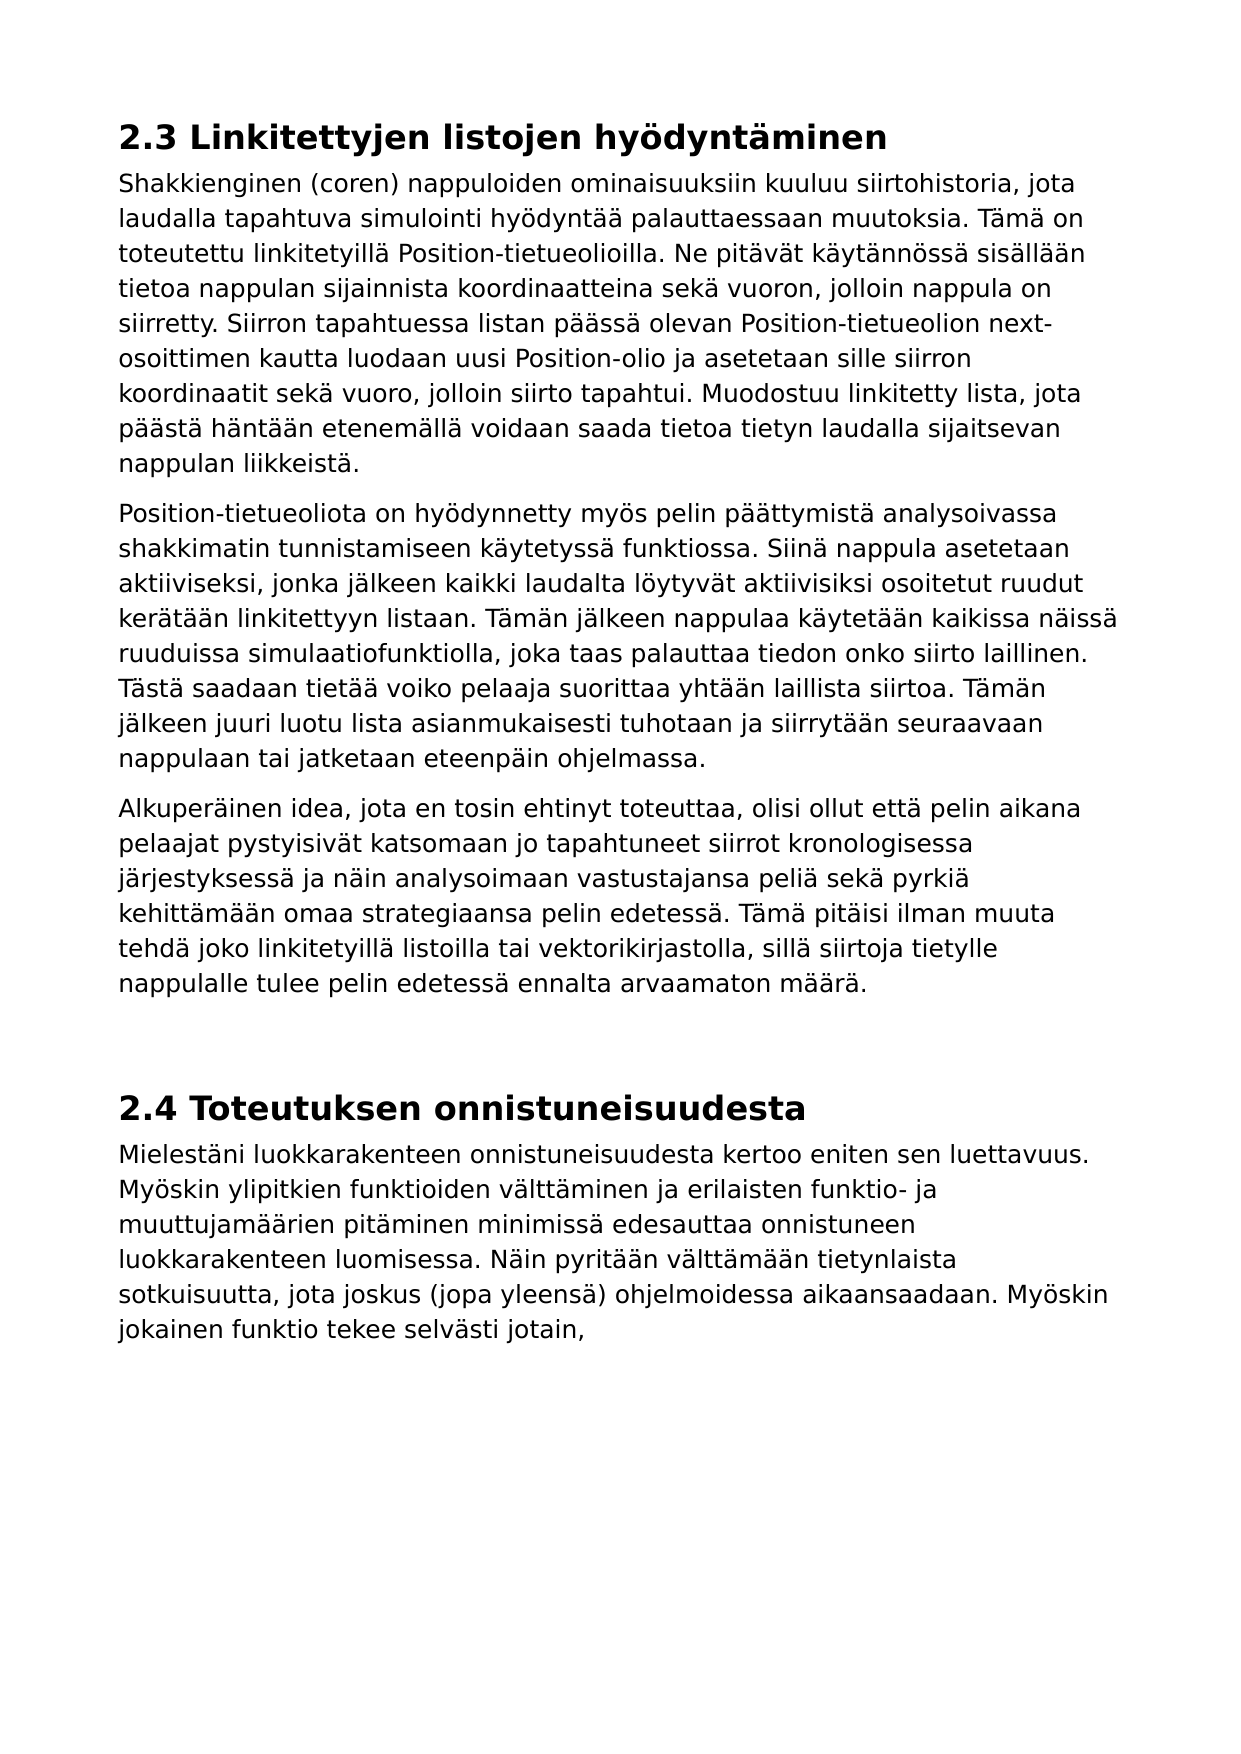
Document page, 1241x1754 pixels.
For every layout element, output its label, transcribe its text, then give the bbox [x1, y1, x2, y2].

subtitle 2.3 Linkitettyjen listojen hyödyntäminen [118, 118, 1122, 157]
text Shakkienginen (coren) nappuloiden ominaisuuksiin kuuluu siirtohistoria, jota laudalla tapahtuva simulointi hyödyntää palauttaessaan muutoksia. Tämä on toteutettu linkitetyillä Position-tietueolioilla. Ne pitävät käytännössä sisällään tietoa nappulan sijainnista koordinaatteina sekä vuoron, jolloin nappula on siirretty. Siirron tapahtuessa listan päässä olevan Position-tietueolion next-osoittimen kautta luodaan uusi Position-olio ja asetetaan sille siirron koordinaatit sekä vuoro, jolloin siirto tapahtui. Muodostuu linkitetty lista, jota päästä häntään etenemällä voidaan saada tietoa tietyn laudalla sijaitsevan nappulan liikkeistä. [118, 170, 1122, 479]
text Mielestäni luokkarakenteen onnistuneisuudesta kertoo eniten sen luettavuus. Myöskin ylipitkien funktioiden välttäminen ja erilaisten funktio- ja muuttujamäärien pitäminen minimissä edesauttaa onnistuneen luokkarakenteen luomisessa. Näin pyritään välttämään tietynlaista sotkuisuutta, jota joskus (jopa yleensä) ohjelmoidessa aikaansaadaan. Myöskin jokainen funktio tekee selvästi jotain, [118, 1140, 1122, 1344]
subtitle 2.4 Toteutuksen onnistuneisuudesta [118, 1089, 1122, 1128]
text Position-tietueoliota on hyödynnetty myös pelin päättymistä analysoivassa shakkimatin tunnistamiseen käytetyssä funktiossa. Siinä nappula asetetaan aktiiviseksi, jonka jälkeen kaikki laudalta löytyvät aktiivisiksi osoitetut ruudut kerätään linkitettyyn listaan. Tämän jälkeen nappulaa käytetään kaikissa näissä ruuduissa simulaatiofunktiolla, joka taas palauttaa tiedon onko siirto laillinen. Tästä saadaan tietää voiko pelaaja suorittaa yhtään laillista siirtoa. Tämän jälkeen juuri luotu lista asianmukaisesti tuhotaan ja siirrytään seuraavaan nappulaan tai jatketaan eteenpäin ohjelmassa. [118, 499, 1122, 773]
text Alkuperäinen idea, jota en tosin ehtinyt toteuttaa, olisi ollut että pelin aikana pelaajat pystyisivät katsomaan jo tapahtuneet siirrot kronologisessa järjestyksessä ja näin analysoimaan vastustajansa peliä sekä pyrkiä kehittämään omaa strategiaansa pelin edetessä. Tämä pitäisi ilman muuta tehdä joko linkitetyillä listoilla tai vektorikirjastolla, sillä siirtoja tietylle nappulalle tulee pelin edetessä ennalta arvaamaton määrä. [118, 794, 1122, 998]
